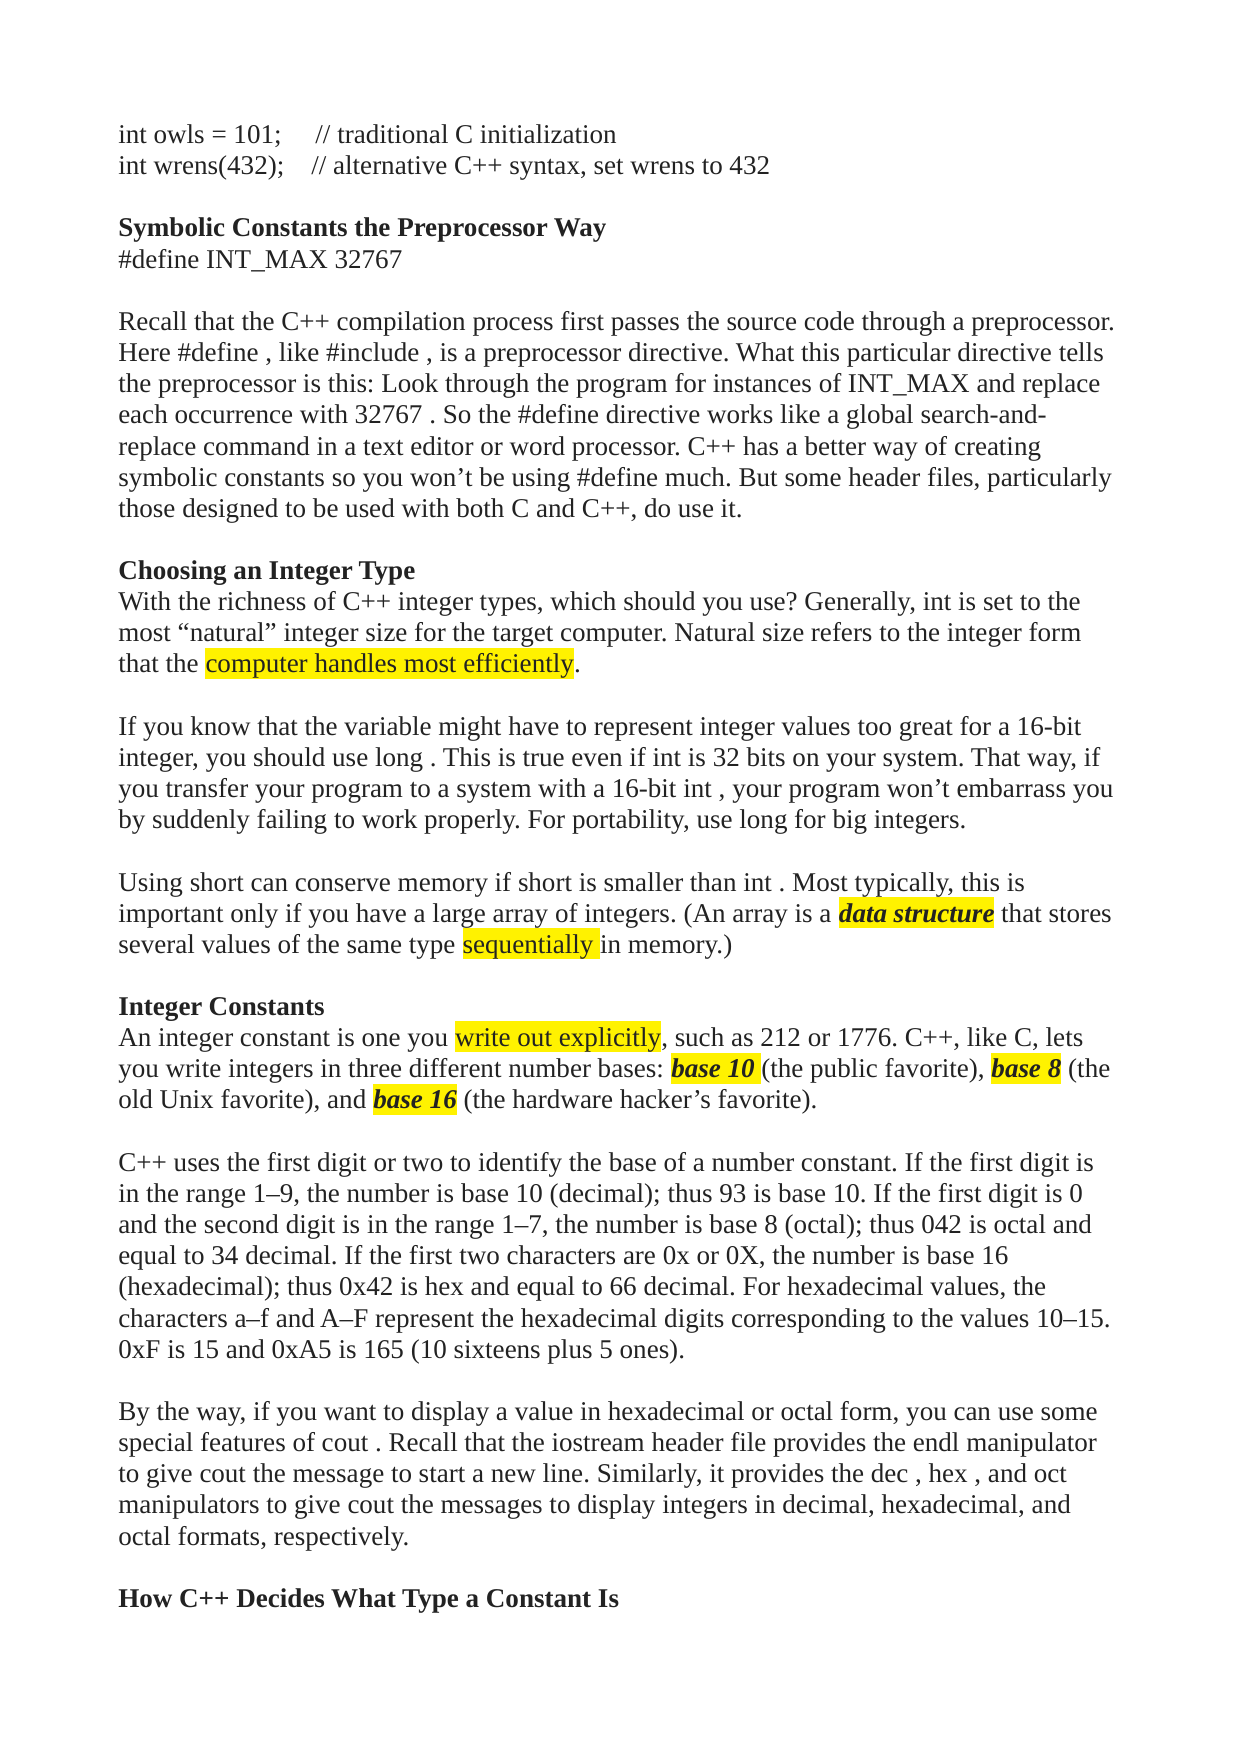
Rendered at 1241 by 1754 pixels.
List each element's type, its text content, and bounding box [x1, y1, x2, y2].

text Recall that the C++ compilation process first passes the source code through a preprocessor. Here #define , like #include , is a preprocessor directive. What this particular directive tells the preprocessor is this: Look through the program for instances of INT_MAX and replace each occurrence with 32767 . So the #define directive works like a global search-and-replace command in a text editor or word processor. C++ has a better way of creating symbolic constants so you won’t be using #define much. But some header files, particularly those designed to be used with both C and C++, do use it. [118, 305, 1122, 523]
text An integer constant is one you write out explicitly, such as 212 or 1776. C++, like C, lets you write integers in three different number bases: base 10 (the public favorite), base 8 (the old Unix favorite), and base 16 (the hardware hacker’s favorite). [118, 1021, 1122, 1115]
text int owls = 101; // traditional C initialization [118, 118, 1122, 149]
text If you know that the variable might have to represent integer values too great for a 16-bit integer, you should use long . This is true even if int is 32 bits on your system. That way, if you transfer your program to a system with a 16-bit int , your program won’t embarrass you by suddenly failing to work properly. For portability, use long for big integers. [118, 710, 1122, 834]
text Choosing an Integer Type [118, 554, 1122, 585]
text #define INT_MAX 32767 [118, 243, 1122, 274]
text C++ uses the first digit or two to identify the base of a number constant. If the first digit is in the range 1–9, the number is base 10 (decimal); thus 93 is base 10. If the first digit is 0 and the second digit is in the range 1–7, the number is base 8 (octal); thus 042 is octal and equal to 34 decimal. If the first two characters are 0x or 0X, the number is base 16 (hexadecimal); thus 0x42 is hex and equal to 66 decimal. For hexadecimal values, the characters a–f and A–F represent the hexadecimal digits corresponding to the values 10–15. 0xF is 15 and 0xA5 is 165 (10 sixteens plus 5 ones). [118, 1146, 1122, 1364]
text Symbolic Constants the Preprocessor Way [118, 212, 1122, 243]
text How C++ Decides What Type a Constant Is [118, 1582, 1122, 1613]
text Integer Constants [118, 990, 1122, 1021]
text With the richness of C++ integer types, which should you use? Generally, int is set to the most “natural” integer size for the target computer. Natural size refers to the integer form [118, 585, 1122, 648]
text Using short can conserve memory if short is smaller than int . Most typically, this is important only if you have a large array of integers. (An array is a data structure that stores several values of the same type sequentially in memory.) [118, 866, 1122, 959]
text By the way, if you want to display a value in hexadecimal or octal form, you can use some special features of cout . Recall that the iostream header file provides the endl manipulator to give cout the message to start a new line. Similarly, it provides the dec , hex , and oct manipulators to give cout the messages to display integers in decimal, hexadecimal, and octal formats, respectively. [118, 1395, 1122, 1551]
text that the computer handles most efficiently. [118, 648, 1122, 679]
text int wrens(432); // alternative C++ syntax, set wrens to 432 [118, 149, 1122, 180]
